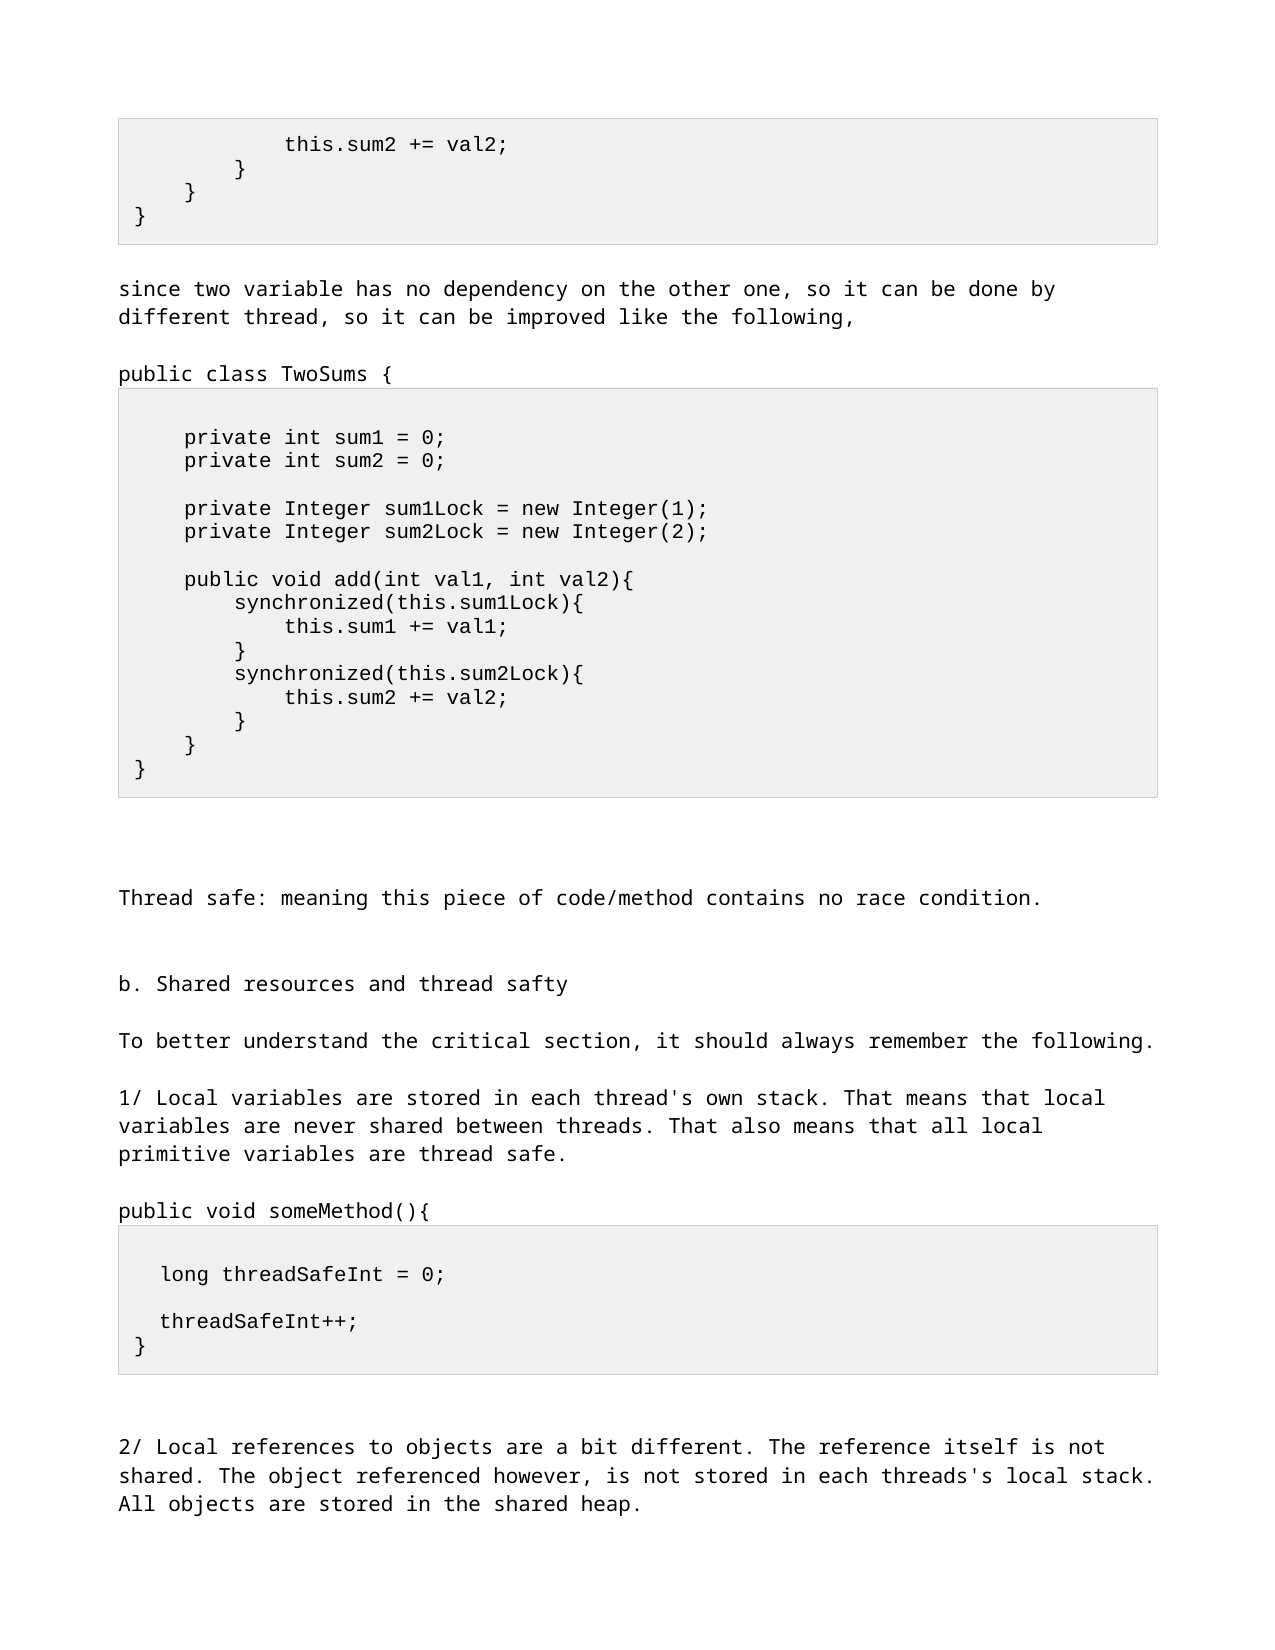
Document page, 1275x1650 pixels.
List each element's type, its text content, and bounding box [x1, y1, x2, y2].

text Thread safe: meaning this piece of code/method contains no race condition. [118, 883, 1157, 912]
text synchronized(this.sum2Lock){ [119, 647, 1157, 671]
text } [119, 1319, 1157, 1374]
text since two variable has no dependency on the other one, so it can be done by different thread, so it can be improved like the following, [118, 274, 1157, 331]
text threadSafeInt++; [119, 1296, 1157, 1319]
text } [363, 142, 368, 150]
text } [363, 695, 368, 703]
text private Integer sum2Lock = new Integer(2); [119, 506, 1157, 529]
text private Integer sum1Lock = new Integer(1); [119, 482, 1157, 506]
text public void add(int val1, int val2){ [119, 553, 1157, 577]
text To better understand the critical section, it should always remember the following. [118, 1026, 1157, 1054]
text } [119, 165, 1157, 189]
text 1/ Local variables are stored in each thread's own stack. That means that local variables are never shared between threads. That also means that all local primitive variables are thread safe. [118, 1083, 1157, 1168]
text b. Shared resources and thread safty [118, 969, 1157, 997]
text this.sum2 += val2; [119, 119, 1157, 142]
text public class TwoSums { [118, 359, 1157, 387]
text } [119, 189, 1157, 244]
text } [119, 695, 1157, 718]
text } [119, 142, 1157, 165]
text } [363, 624, 368, 632]
text private int sum1 = 0; [119, 411, 1157, 435]
text this.sum1 += val1; [119, 600, 1157, 624]
text } [119, 742, 1157, 797]
text public void someMethod(){ [118, 1196, 1157, 1225]
text } [119, 718, 1157, 742]
text long threadSafeInt = 0; [119, 1248, 1157, 1272]
text } [119, 624, 1157, 647]
text 2/ Local references to objects are a bit different. The reference itself is not shared. The object referenced however, is not stored in each threads's local stack. All objects are stored in the shared heap. [118, 1432, 1157, 1518]
text this.sum2 += val2; [119, 671, 1157, 695]
text private int sum2 = 0; [119, 435, 1157, 458]
text synchronized(this.sum1Lock){ [119, 577, 1157, 600]
